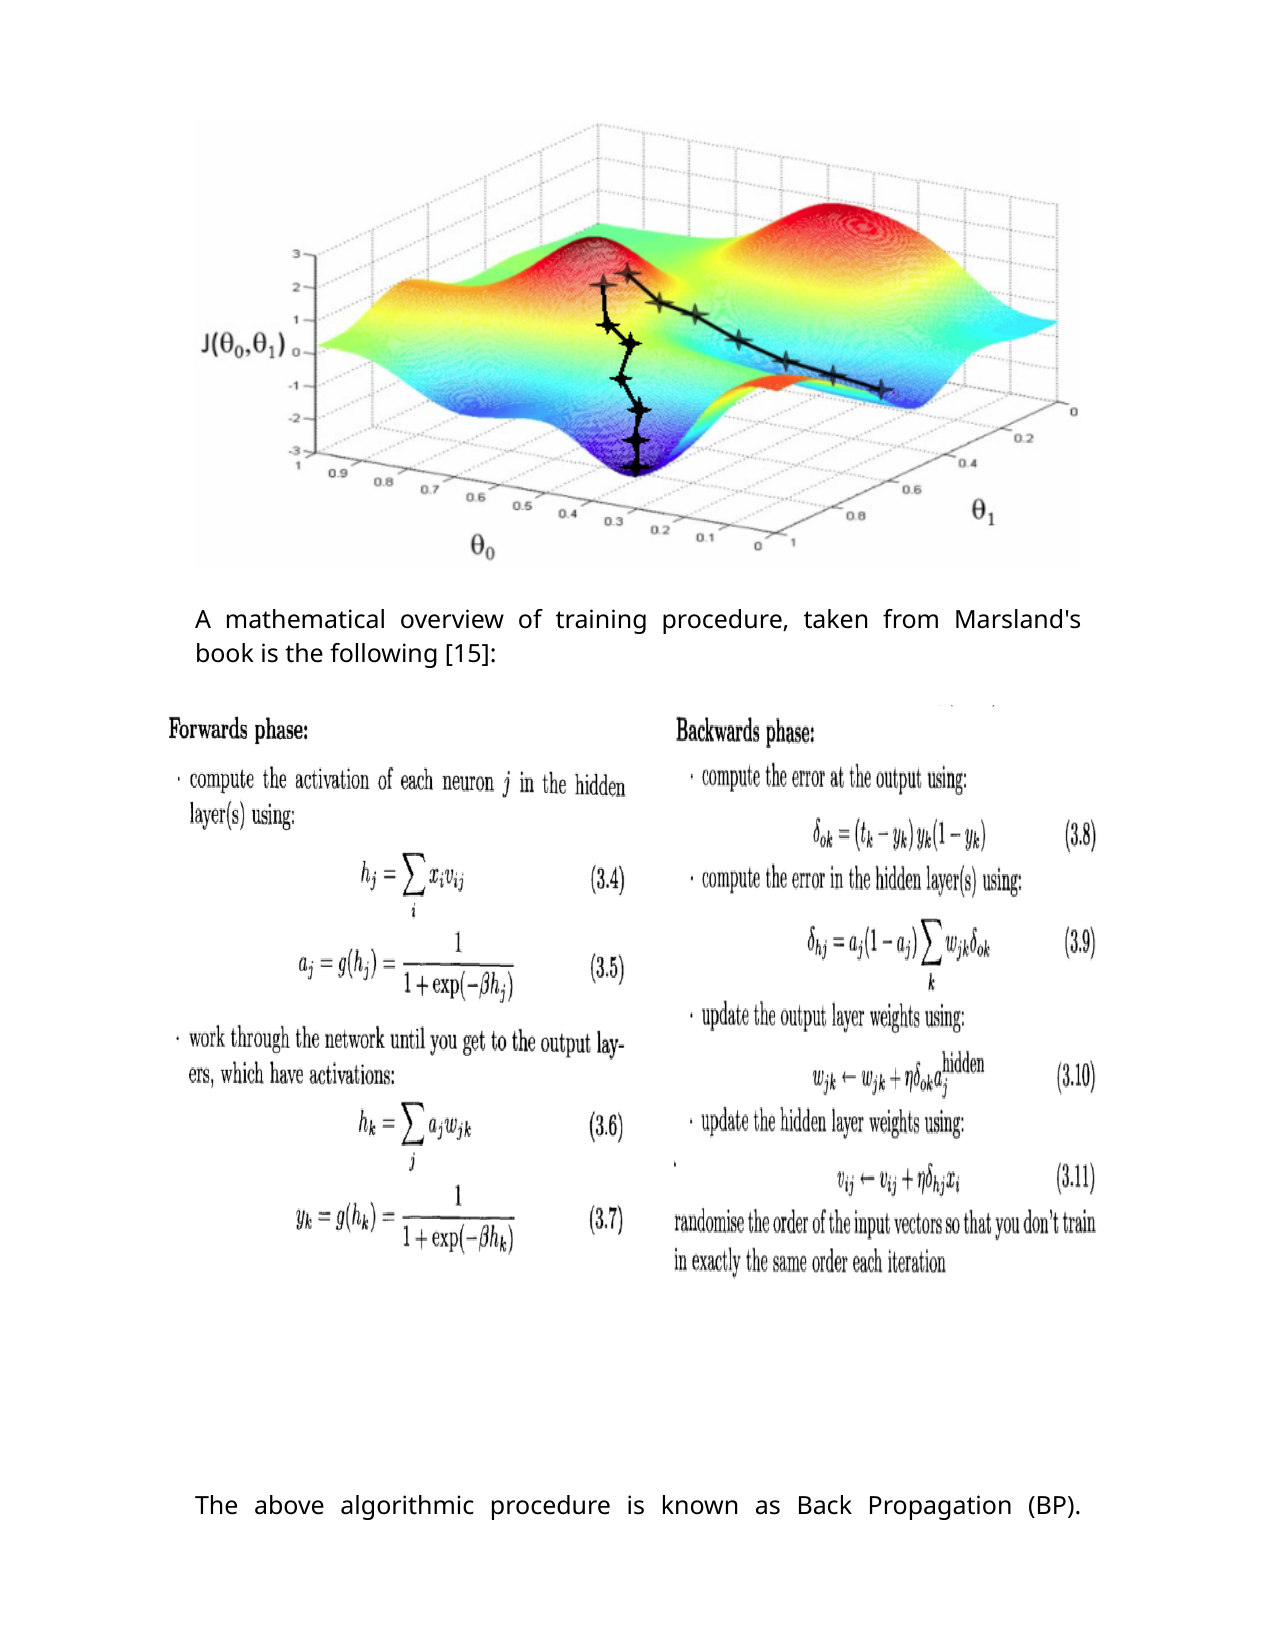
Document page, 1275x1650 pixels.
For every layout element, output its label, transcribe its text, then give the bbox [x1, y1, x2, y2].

picture [158, 710, 660, 1259]
text A mathematical overview of training procedure, taken from Marsland's book is the following [15]: [195, 602, 1082, 670]
picture [193, 118, 1082, 568]
text The above algorithmic procedure is known as Back Propagation (BP). [195, 1487, 1082, 1522]
picture [670, 705, 1119, 1293]
